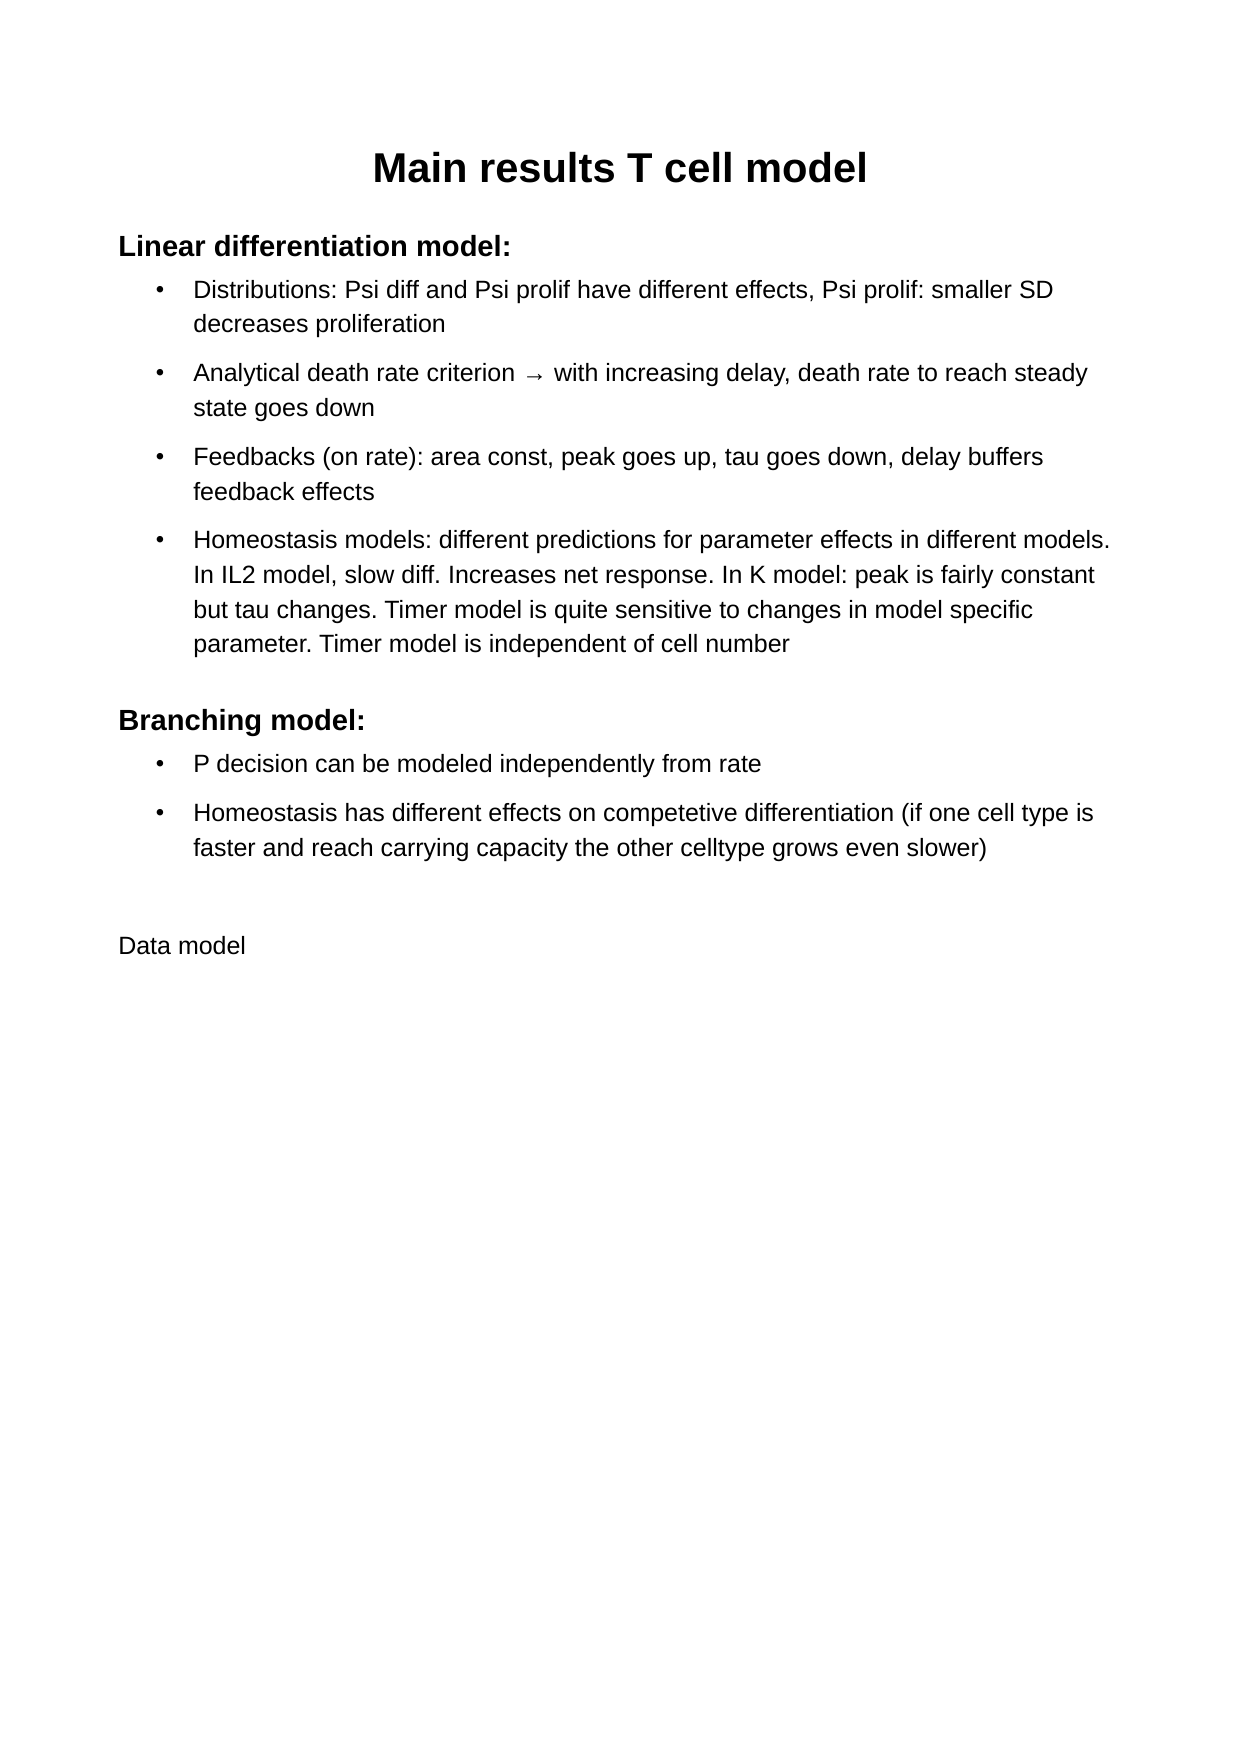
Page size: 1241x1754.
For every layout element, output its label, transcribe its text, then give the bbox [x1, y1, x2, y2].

list Distributions: Psi diff and Psi prolif have different effects, Psi prolif: smaller SD decreases proliferation [156, 274, 1122, 338]
list Analytical death rate criterion → with increasing delay, death rate to reach steady state goes down [156, 358, 1122, 422]
list P decision can be modeled independently from rate [156, 749, 1122, 778]
subtitle Branching model: [118, 703, 1122, 737]
list Feedbacks (on rate): area const, peak goes up, tau goes down, delay buffers feedback effects [156, 442, 1122, 505]
list Homeostasis models: different predictions for parameter effects in different models. In IL2 model, slow diff. Increases net response. In K model: peak is fairly constant but tau changes. Timer model is quite sensitive to changes in model specific parameter. Timer model is independent of cell number [156, 526, 1122, 658]
subtitle Linear differentiation model: [118, 228, 1122, 262]
text Data model [118, 931, 1122, 960]
title Main results T cell model [118, 143, 1122, 191]
list Homeostasis has different effects on competetive differentiation (if one cell type is faster and reach carrying capacity the other celltype grows even slower) [156, 798, 1122, 862]
